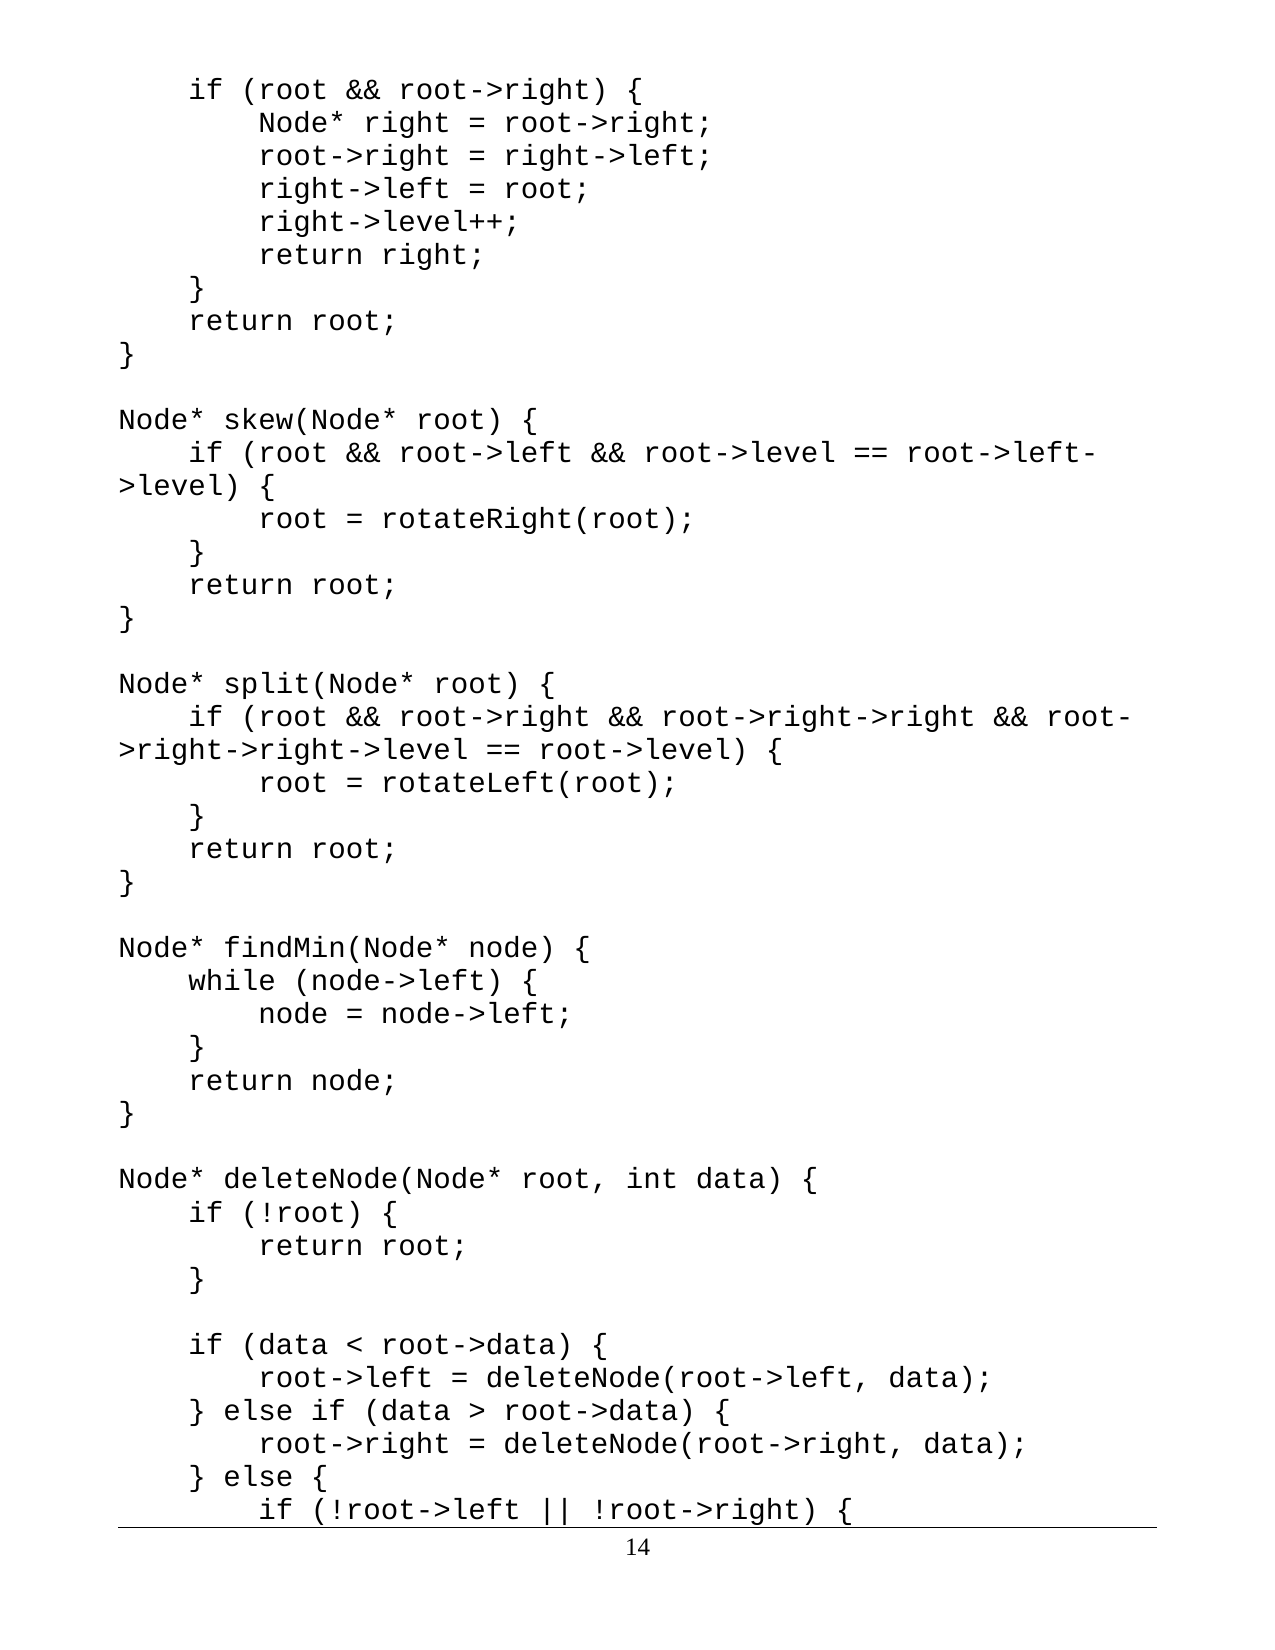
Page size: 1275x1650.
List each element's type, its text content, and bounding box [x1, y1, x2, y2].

text Node* findMin(Node* node) { [118, 933, 1157, 967]
text if (!root) { [118, 1198, 1157, 1231]
text Node* right = root->right; [118, 108, 1157, 141]
text } [118, 1264, 1157, 1297]
text root->right = right->left; [118, 141, 1157, 174]
text } [118, 603, 1157, 636]
text } else { [118, 1462, 1157, 1495]
text Node* deleteNode(Node* root, int data) { [118, 1165, 1157, 1198]
text if (root && root->left && root->level == root->left->level) { [118, 438, 1157, 504]
text } [118, 537, 1157, 570]
text } [118, 273, 1157, 306]
text node = node->left; [118, 999, 1157, 1033]
text } [118, 801, 1157, 834]
text root->left = deleteNode(root->left, data); [118, 1363, 1157, 1396]
text root = rotateLeft(root); [118, 768, 1157, 801]
text Node* skew(Node* root) { [118, 405, 1157, 438]
text while (node->left) { [118, 967, 1157, 999]
text if (root && root->right && root->right->right && root->right->right->level == root->level) { [118, 702, 1157, 768]
text if (!root->left || !root->right) { [118, 1495, 1157, 1527]
text root = rotateRight(root); [118, 504, 1157, 537]
text return root; [118, 834, 1157, 867]
text } [118, 339, 1157, 372]
text } [118, 867, 1157, 901]
text } [118, 1033, 1157, 1066]
text Node* split(Node* root) { [118, 669, 1157, 702]
text return root; [118, 570, 1157, 603]
text if (data < root->data) { [118, 1330, 1157, 1363]
text root->right = deleteNode(root->right, data); [118, 1429, 1157, 1462]
text } else if (data > root->data) { [118, 1396, 1157, 1429]
text } [118, 1099, 1157, 1132]
text return root; [118, 1231, 1157, 1264]
text right->level++; [118, 207, 1157, 240]
text if (root && root->right) { [118, 75, 1157, 108]
text return root; [118, 306, 1157, 339]
text return node; [118, 1066, 1157, 1099]
text return right; [118, 240, 1157, 273]
text right->left = root; [118, 174, 1157, 207]
